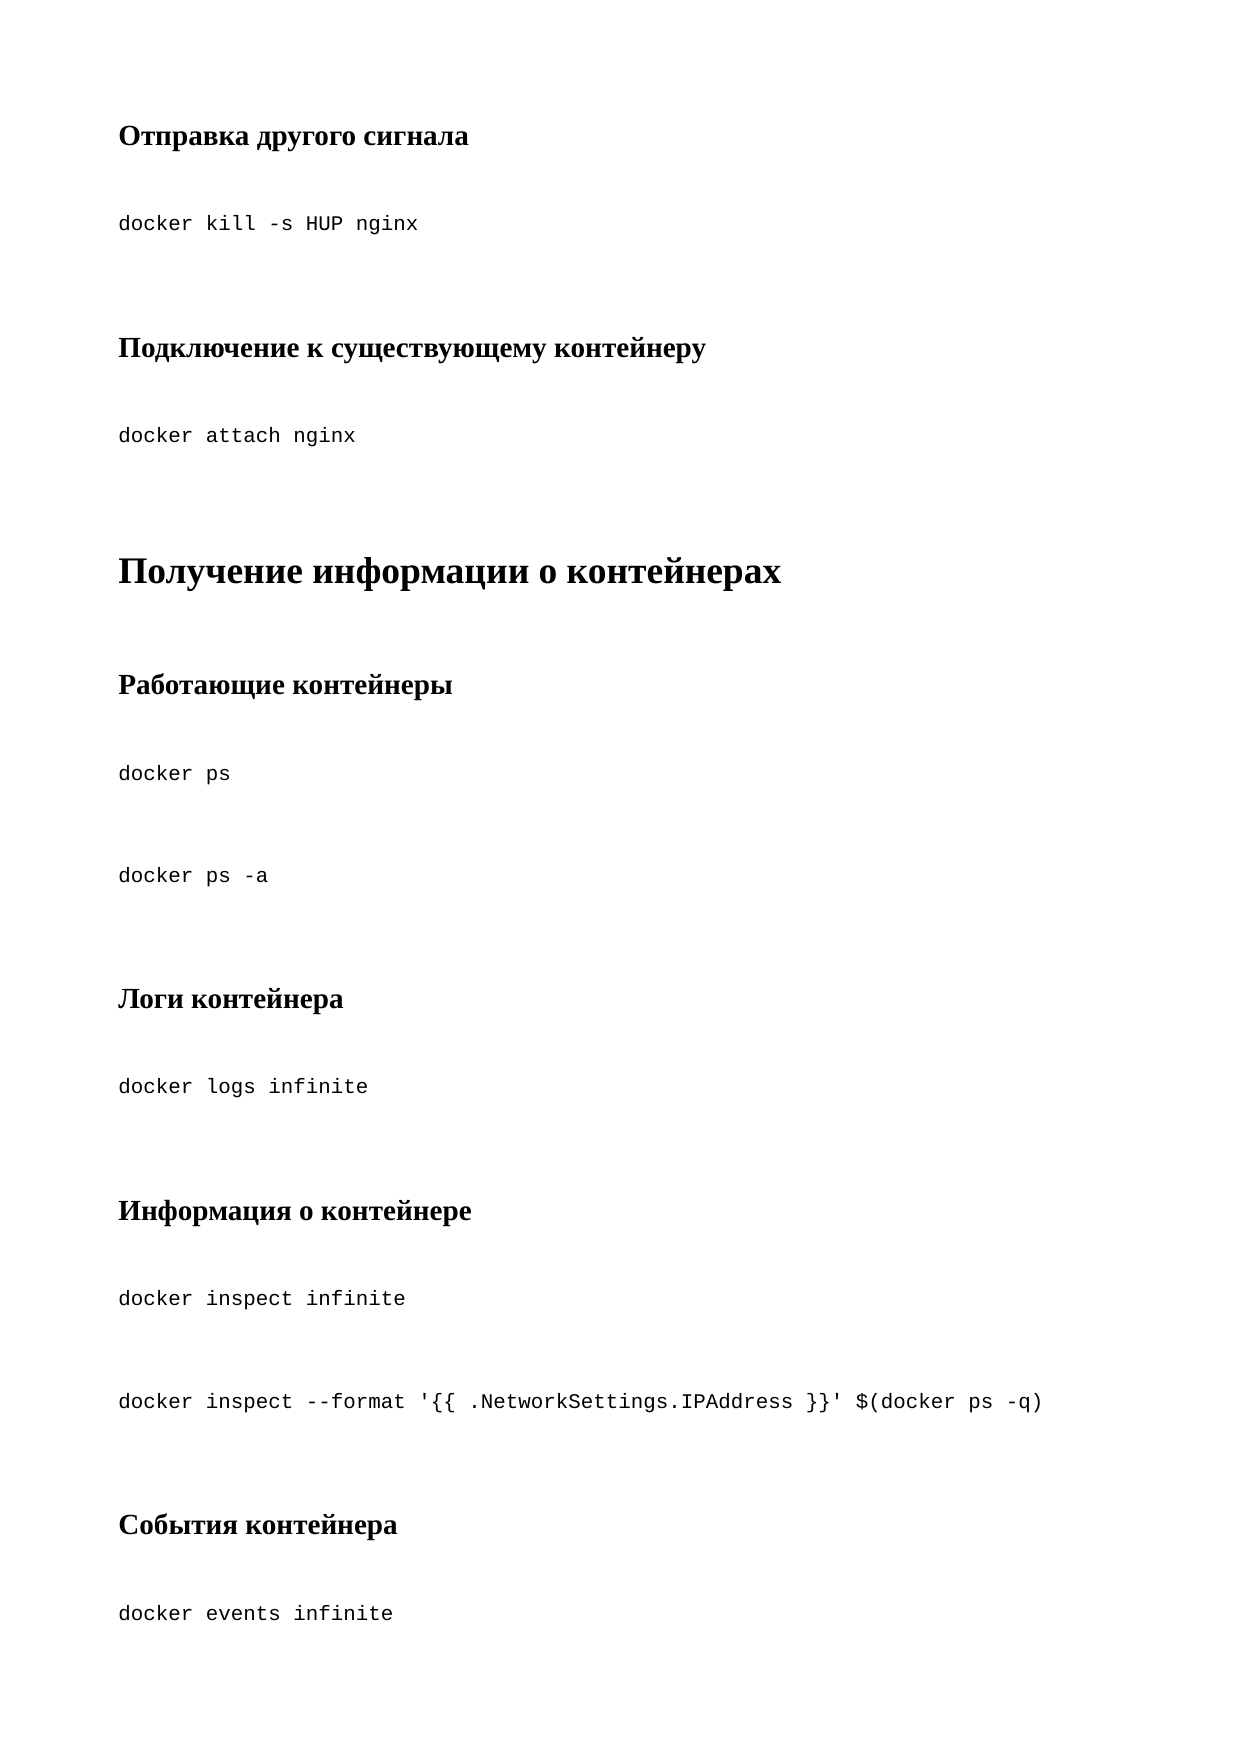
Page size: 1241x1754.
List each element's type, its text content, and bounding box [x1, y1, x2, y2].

text docker logs infinite [118, 1077, 1122, 1100]
text docker inspect --format '{{ .NetworkSettings.IPAddress }}' $(docker ps -q) [118, 1391, 1122, 1414]
subtitle Логи контейнера [118, 981, 1122, 1015]
text docker events infinite [118, 1602, 1122, 1626]
text docker ps -a [118, 865, 1122, 888]
text docker inspect infinite [118, 1288, 1122, 1312]
subtitle Получение информации о контейнерах [118, 548, 1122, 591]
subtitle Отправка другого сигнала [118, 118, 1122, 152]
text docker attach nginx [118, 425, 1122, 449]
subtitle Подключение к существующему контейнеру [118, 330, 1122, 363]
text docker kill -s HUP nginx [118, 213, 1122, 237]
subtitle События контейнера [118, 1507, 1122, 1541]
subtitle Работающие контейнеры [118, 667, 1122, 701]
subtitle Информация о контейнере [118, 1193, 1122, 1227]
text docker ps [118, 762, 1122, 786]
